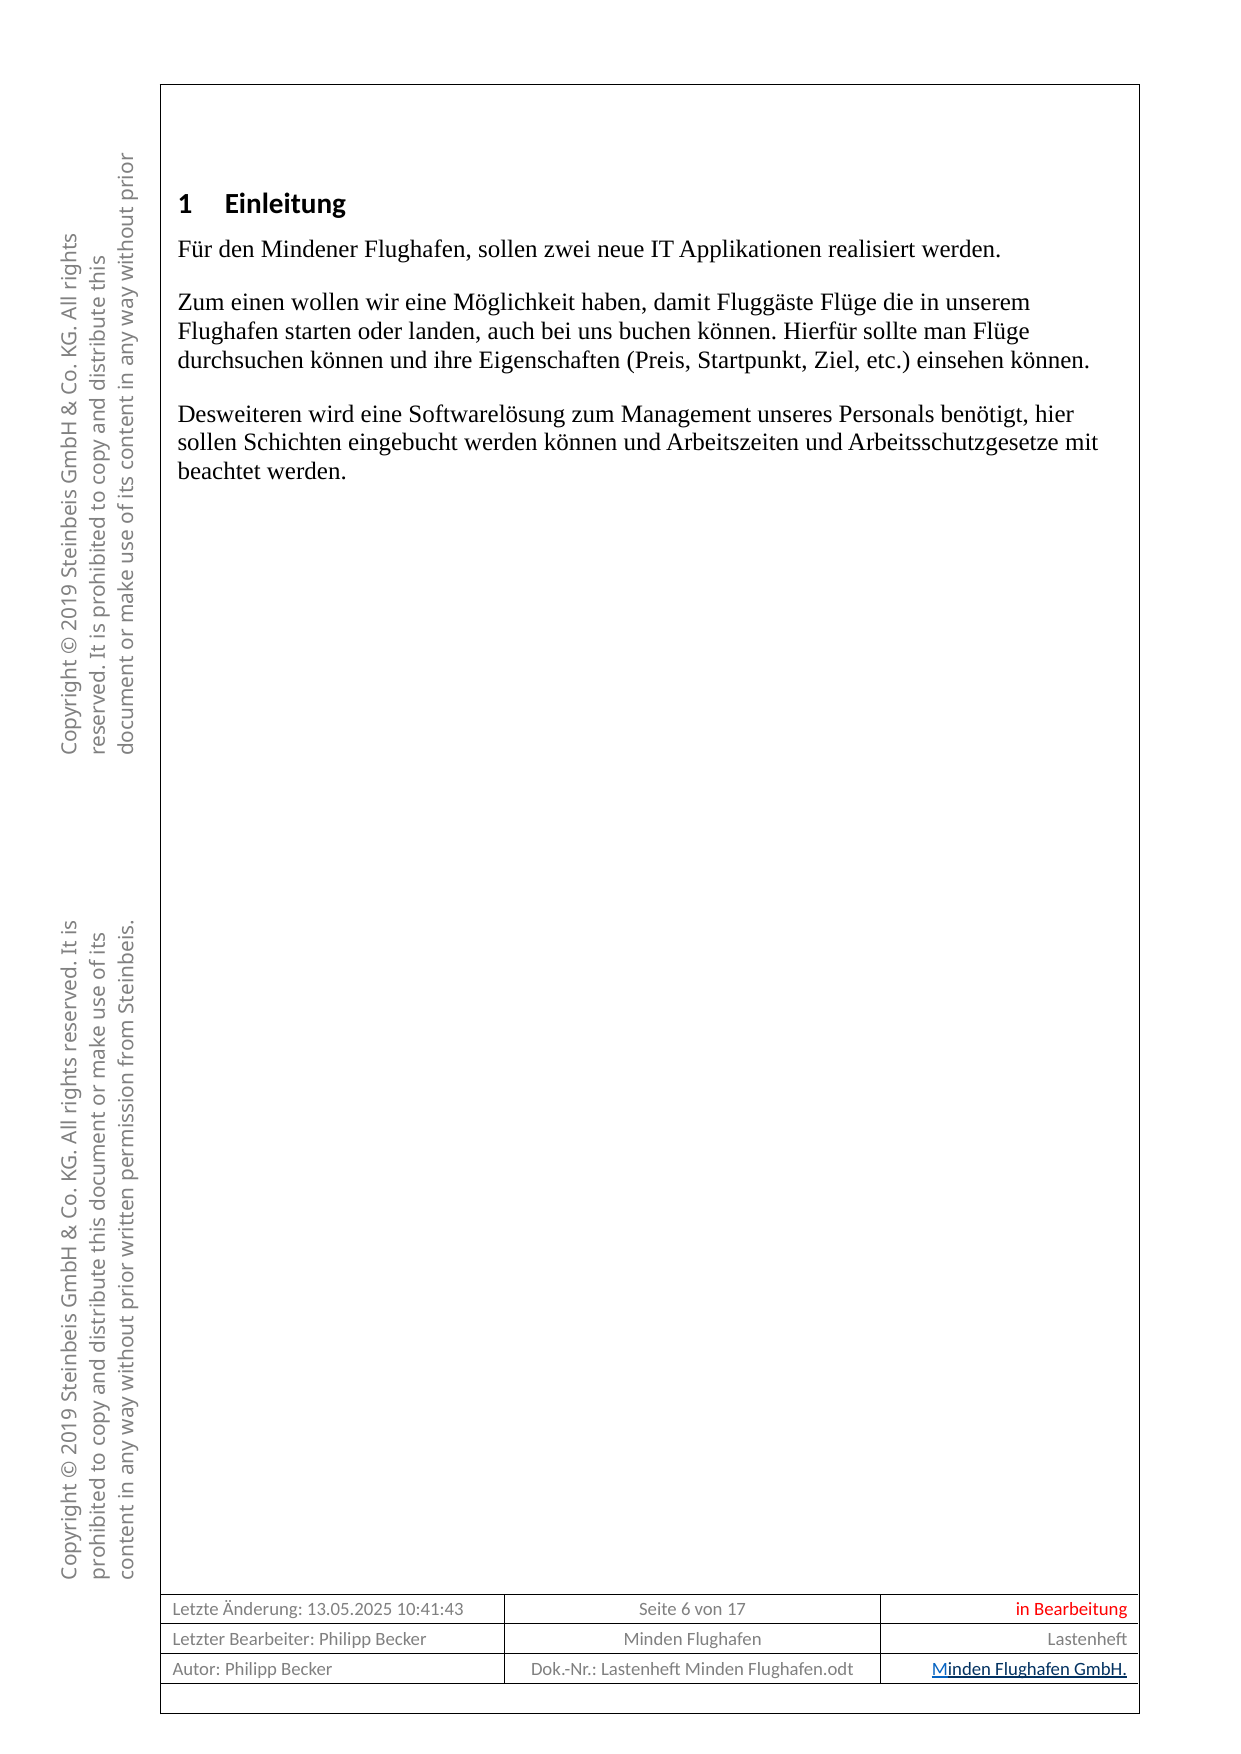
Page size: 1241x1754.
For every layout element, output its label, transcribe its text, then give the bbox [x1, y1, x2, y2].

text Desweiteren wird eine Softwarelösung zum Management unseres Personals benötigt, hier sollen Schichten eingebucht werden können und Arbeitszeiten und Arbeitsschutzgesetze mit beachtet werden. [177, 399, 1122, 485]
subtitle Einleitung [177, 186, 1122, 221]
text Für den Mindener Flughafen, sollen zwei neue IT Applikationen realisiert werden. [177, 234, 1122, 262]
text Zum einen wollen wir eine Möglichkeit haben, damit Fluggäste Flüge die in unserem Flughafen starten oder landen, auch bei uns buchen können. Hierfür sollte man Flüge durchsuchen können und ihre Eigenschaften (Preis, Startpunkt, Ziel, etc.) einsehen können. [177, 287, 1122, 374]
